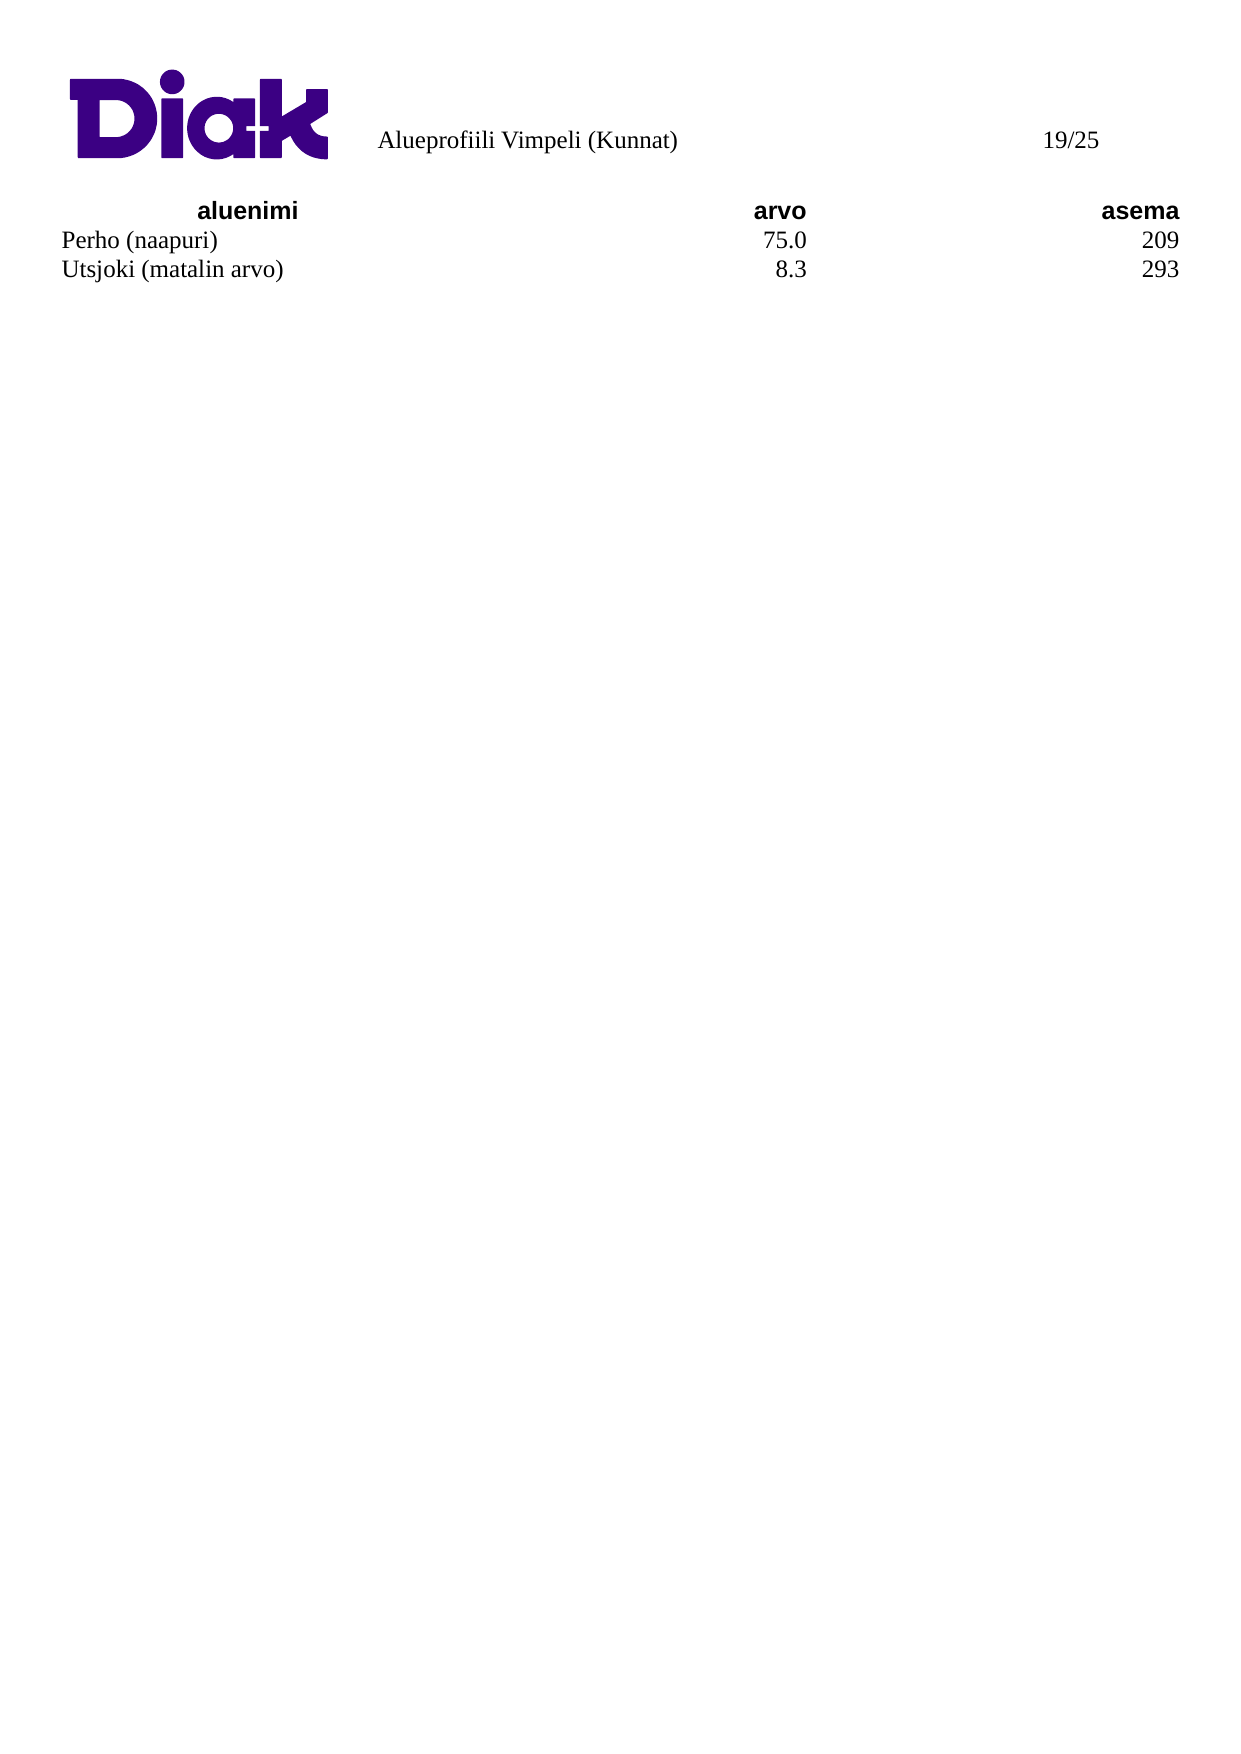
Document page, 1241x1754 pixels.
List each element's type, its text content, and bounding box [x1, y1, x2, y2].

table_cell Perho (naapuri) [61, 225, 434, 254]
table_cell 293 [806, 254, 1179, 282]
table_cell Utsjoki (matalin arvo) [61, 254, 434, 282]
table_cell 75.0 [434, 225, 806, 254]
table_header arvo [434, 196, 806, 225]
table_cell 8.3 [434, 254, 806, 282]
table_header aluenimi [61, 196, 434, 225]
table_cell 209 [806, 225, 1179, 254]
table_header asema [806, 196, 1179, 225]
